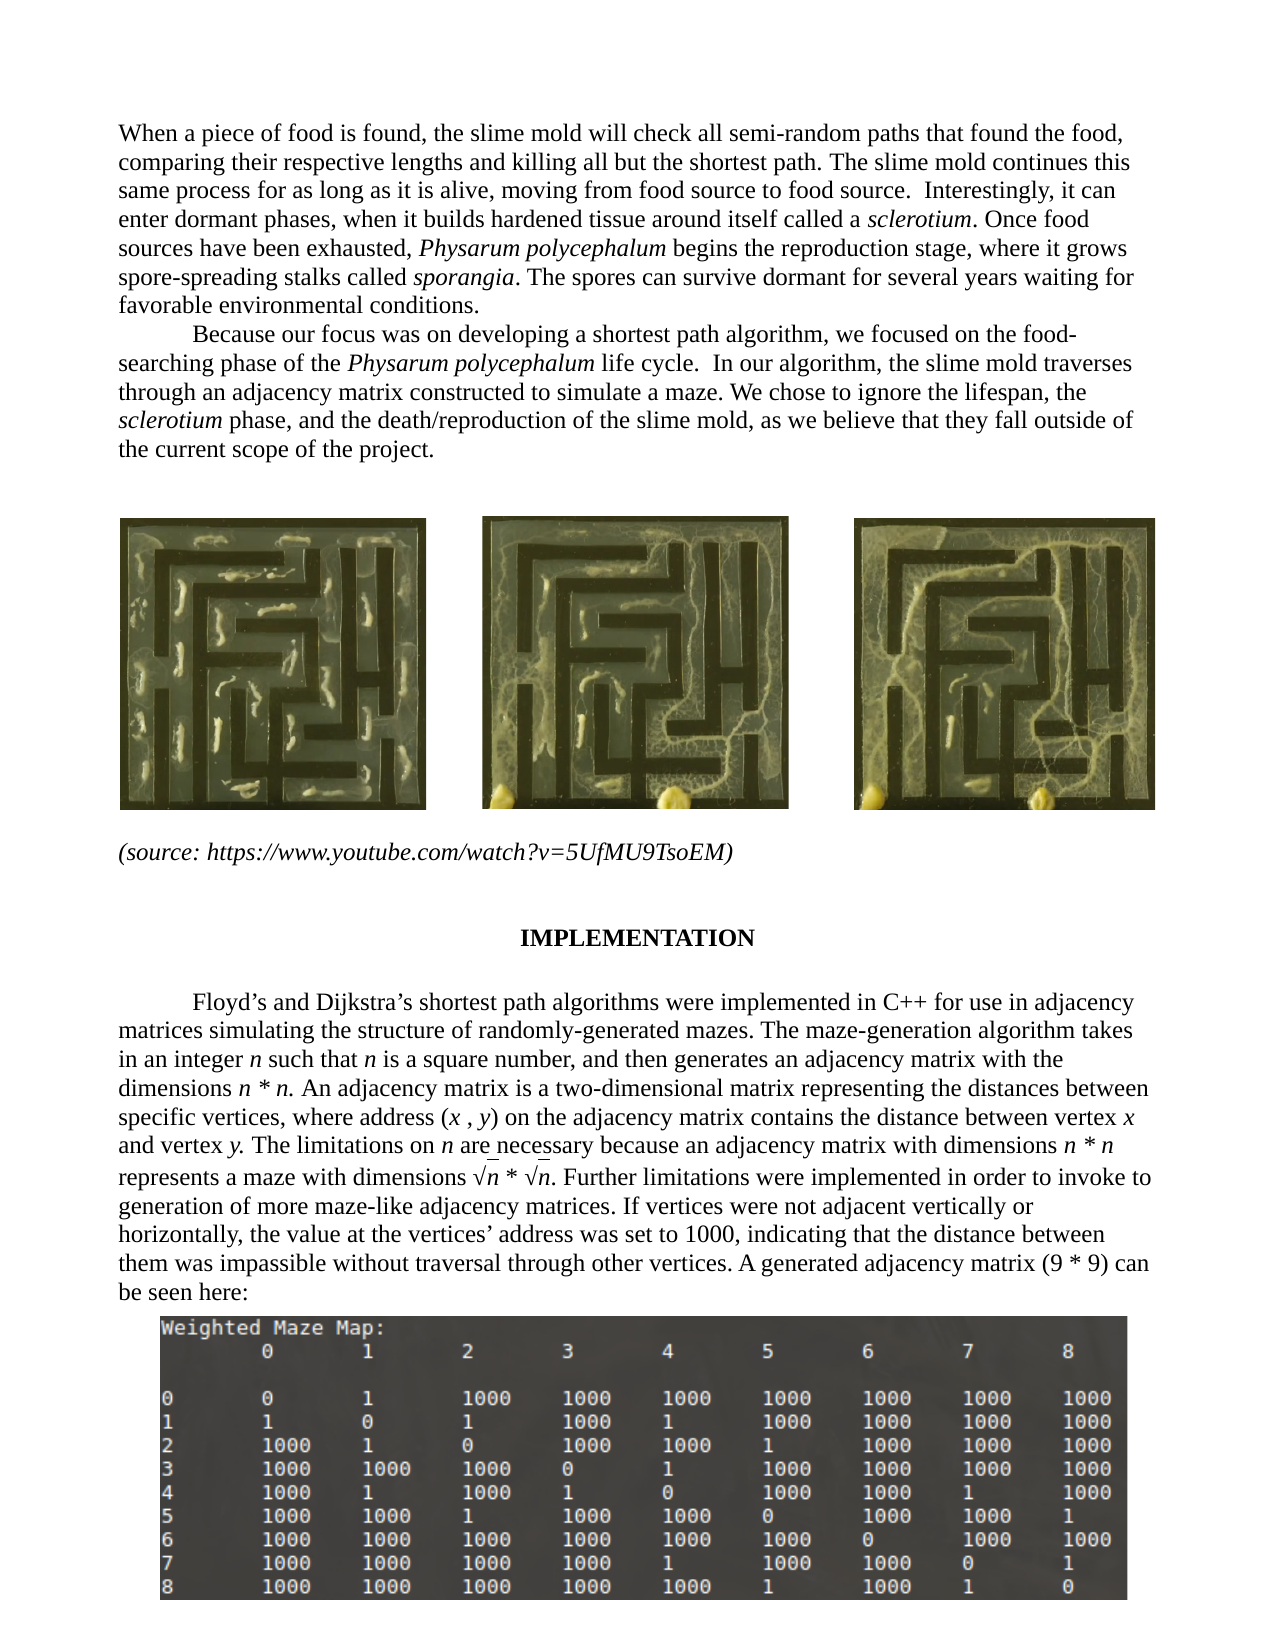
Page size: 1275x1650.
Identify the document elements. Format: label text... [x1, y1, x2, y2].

text IMPLEMENTATION [118, 923, 1157, 952]
text Because our focus was on developing a shortest path algorithm, we focused on the food-searching phase of the Physarum polycephalum life cycle. In our algorithm, the slime mold traverses through an adjacency matrix constructed to simulate a maze. We chose to ignore the lifespan, the sclerotium phase, and the death/reproduction of the slime mold, as we believe that they fall outside of the current scope of the project. [118, 319, 1157, 463]
text (source: https://www.youtube.com/watch?v=5UfMU9TsoEM) [118, 837, 1157, 866]
text When a piece of food is found, the slime mold will check all semi-random paths that found the food, comparing their respective lengths and killing all but the shortest path. The slime mold continues this same process for as long as it is alive, moving from food source to food source. Interestingly, it can enter dormant phases, when it builds hardened tissue around itself called a sclerotium. Once food sources have been exhausted, Physarum polycephalum begins the reproduction stage, where it grows spore-spreading stalks called sporangia. The spores can survive dormant for several years waiting for favorable environmental conditions. [118, 118, 1157, 319]
picture [482, 516, 789, 809]
picture [120, 518, 427, 810]
picture [854, 518, 1156, 810]
text Floyd’s and Dijkstra’s shortest path algorithms were implemented in C++ for use in adjacency matrices simulating the structure of randomly-generated mazes. The maze-generation algorithm takes in an integer n such that n is a square number, and then generates an adjacency matrix with the dimensions n * n. An adjacency matrix is a two-dimensional matrix representing the distances between specific vertices, where address (x , y) on the adjacency matrix contains the distance between vertex x and vertex y. The limitations on n are necessary because an adjacency matrix with dimensions n * n represents a maze with dimensions √n * √n. Further limitations were implemented in order to invoke to generation of more maze-like adjacency matrices. If vertices were not adjacent vertically or horizontally, the value at the vertices’ address was set to 1000, indicating that the distance between them was impassible without traversal through other vertices. A generated adjacency matrix (9 * 9) can be seen here: [118, 987, 1157, 1306]
picture [160, 1316, 1128, 1600]
